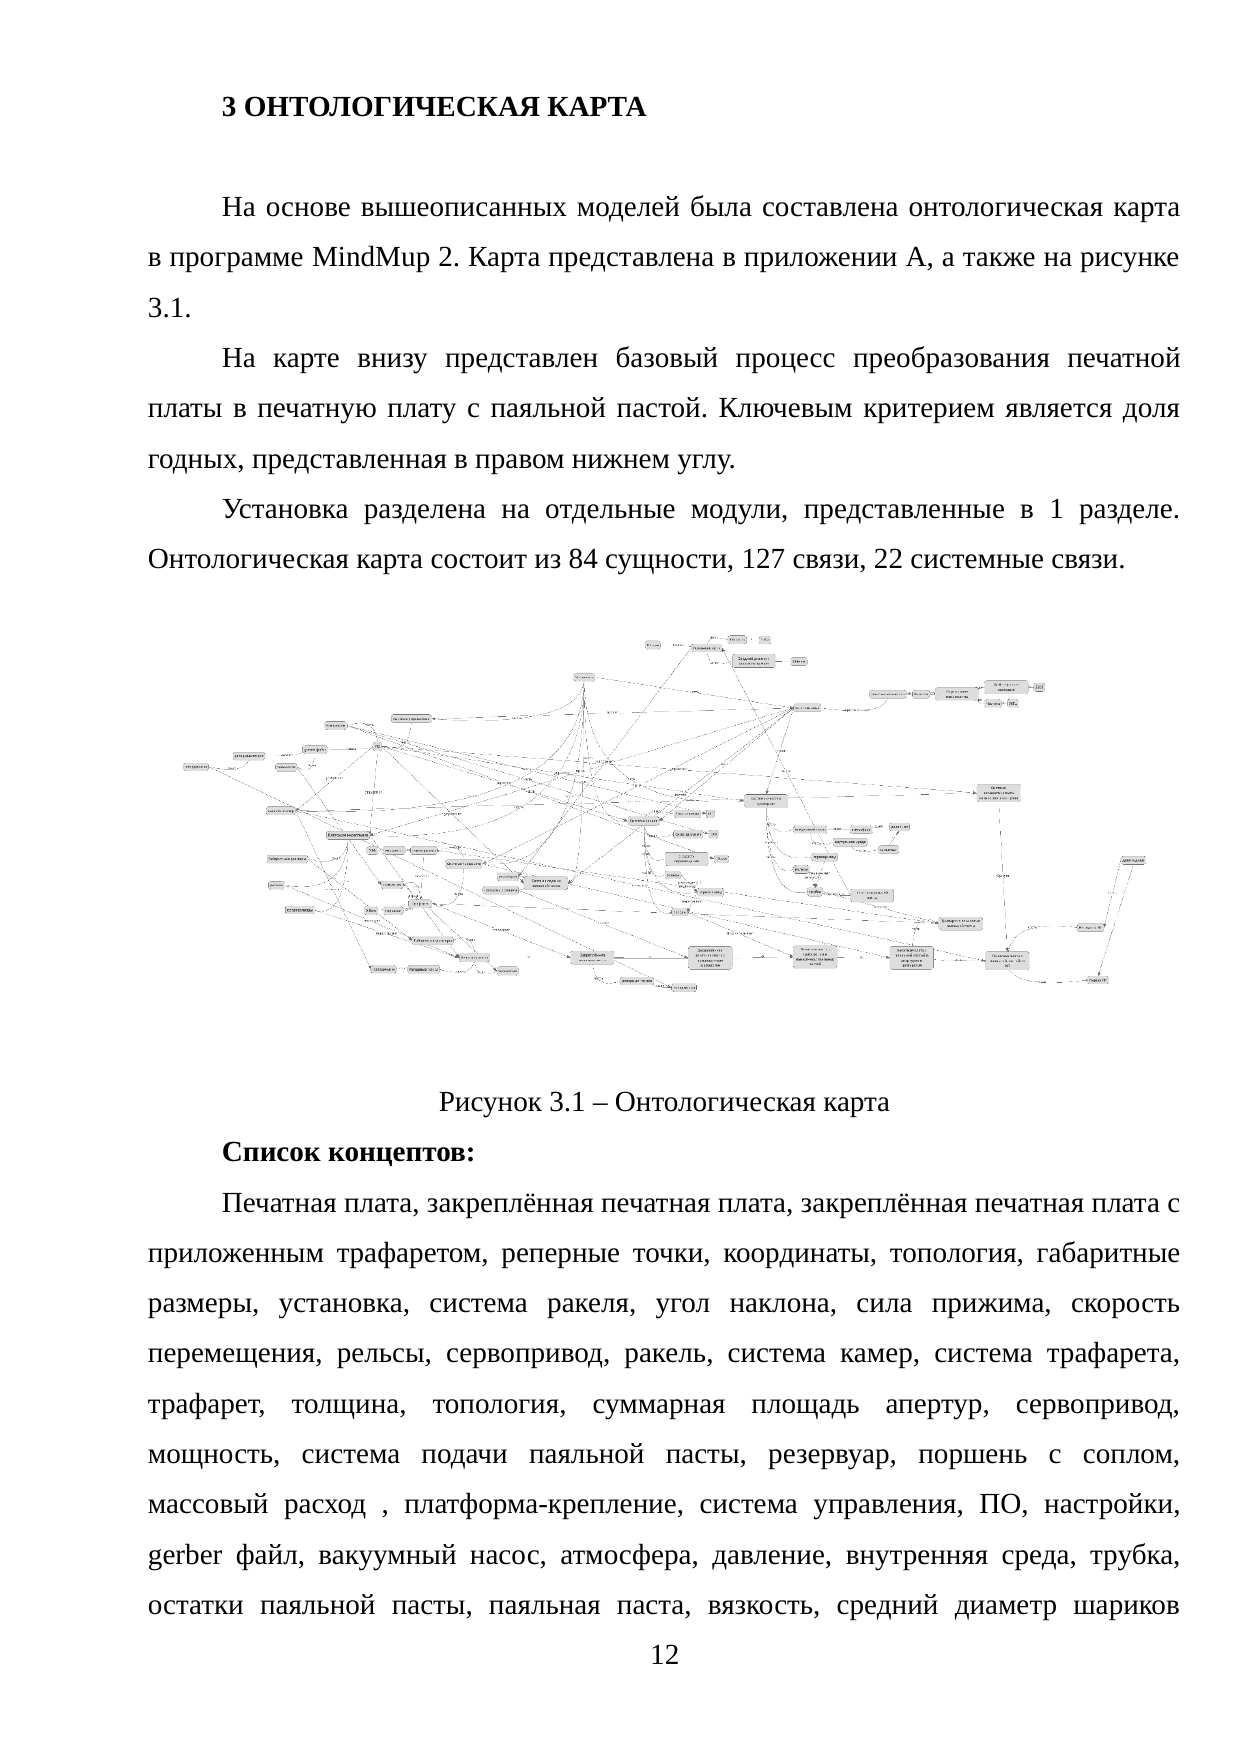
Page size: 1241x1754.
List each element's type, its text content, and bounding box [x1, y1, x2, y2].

text Список концептов: [148, 1134, 1181, 1168]
text На карте внизу представлен базовый процесс преобразования печатной платы в печатную плату с паяльной пастой. Ключевым критерием является доля годных, представленная в правом нижнем углу. [148, 340, 1181, 474]
text Рисунок 3.1 – Онтологическая карта [148, 1084, 1181, 1118]
text Печатная плата, закреплённая печатная плата, закреплённая печатная плата с приложенным трафаретом, реперные точки, координаты, топология, габаритные размеры, установка, система ракеля, угол наклона, сила прижима, скорость перемещения, рельсы, сервопривод, ракель, система камер, система трафарета, трафарет, толщина, топология, суммарная площадь апертур, сервопривод, мощность, система подачи паяльной пасты, резервуар, поршень с соплом, массовый расход , платформа-крепление, система управления, ПО, настройки, gerber файл, вакуумный насос, атмосфера, давление, внутренняя среда, трубка, остатки паяльной пасты, паяльная паста, вязкость, средний диаметр шариков [148, 1185, 1181, 1621]
text Установка разделена на отдельные модули, представленные в 1 разделе. Онтологическая карта состоит из 84 сущности, 127 связи, 22 системные связи. [148, 491, 1181, 575]
subtitle 3 ОНТОЛОГИЧЕСКАЯ КАРТА [148, 89, 1181, 122]
text На основе вышеописанных моделей была составлена онтологическая карта в программе MindMup 2. Карта представлена в приложении А, а также на рисунке 3.1. [148, 189, 1181, 323]
